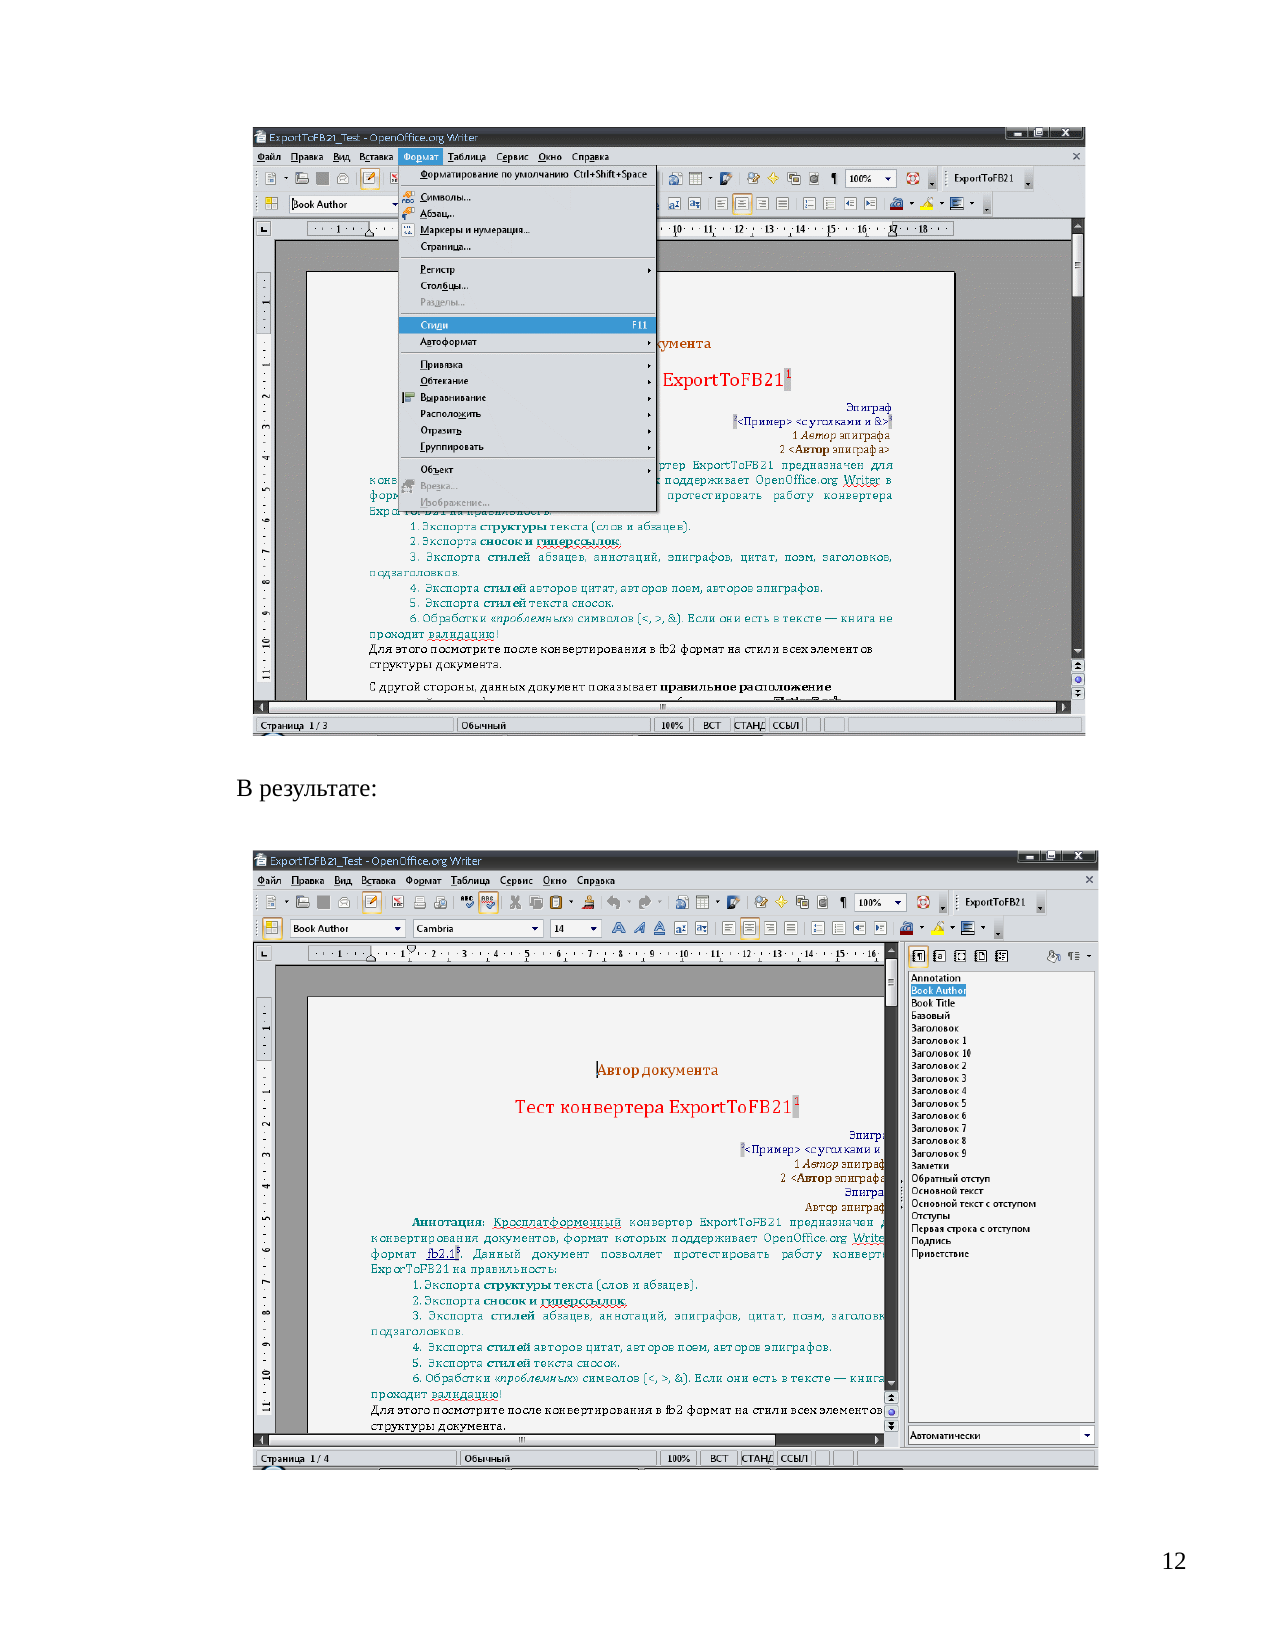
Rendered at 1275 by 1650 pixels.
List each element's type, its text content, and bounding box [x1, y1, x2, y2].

picture [252, 840, 1099, 1481]
picture [252, 127, 1086, 736]
text В результате: [177, 773, 1186, 802]
